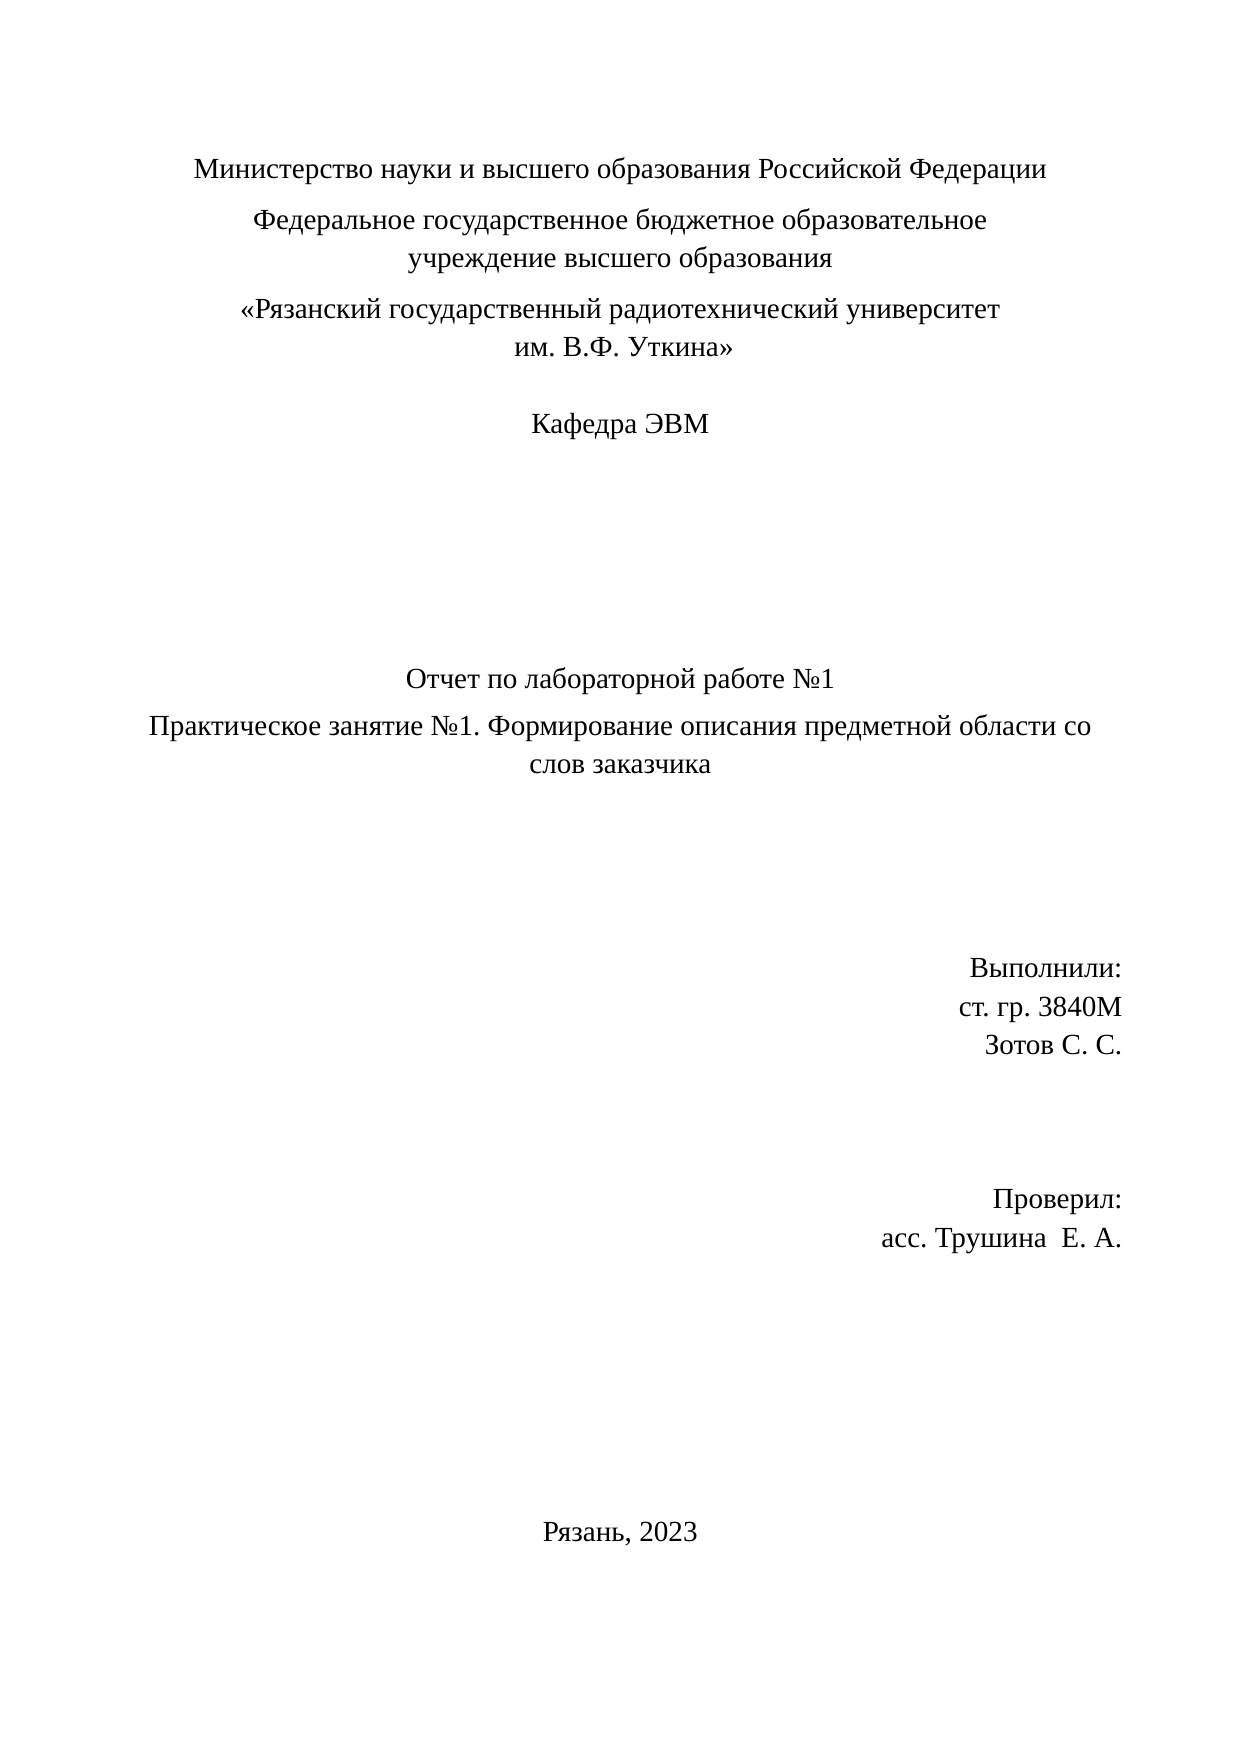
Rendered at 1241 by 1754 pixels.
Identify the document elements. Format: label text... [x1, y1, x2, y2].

text учреждение высшего образования [118, 241, 1122, 274]
text Рязань, 2023 [118, 1514, 1122, 1547]
text Кафедра ЭВМ [118, 406, 1122, 440]
text Зотов С. С. [118, 1027, 1122, 1061]
text асс. Трушина Е. А. [118, 1220, 1122, 1254]
text Проверил: [118, 1182, 1122, 1215]
text «Рязанский государственный радиотехнический университет [118, 291, 1122, 324]
text Отчет по лабораторной работе №1 [118, 662, 1122, 695]
text ст. гр. 3840М [118, 989, 1122, 1022]
text Практическое занятие №1. Формирование описания предметной области со слов заказчика [118, 708, 1122, 780]
text Выполнили: [118, 950, 1122, 984]
text Федеральное государственное бюджетное образовательное [118, 202, 1122, 236]
text им. В.Ф. Уткина» [118, 329, 1122, 363]
text Министерство науки и высшего образования Российской Федерации [118, 152, 1122, 185]
